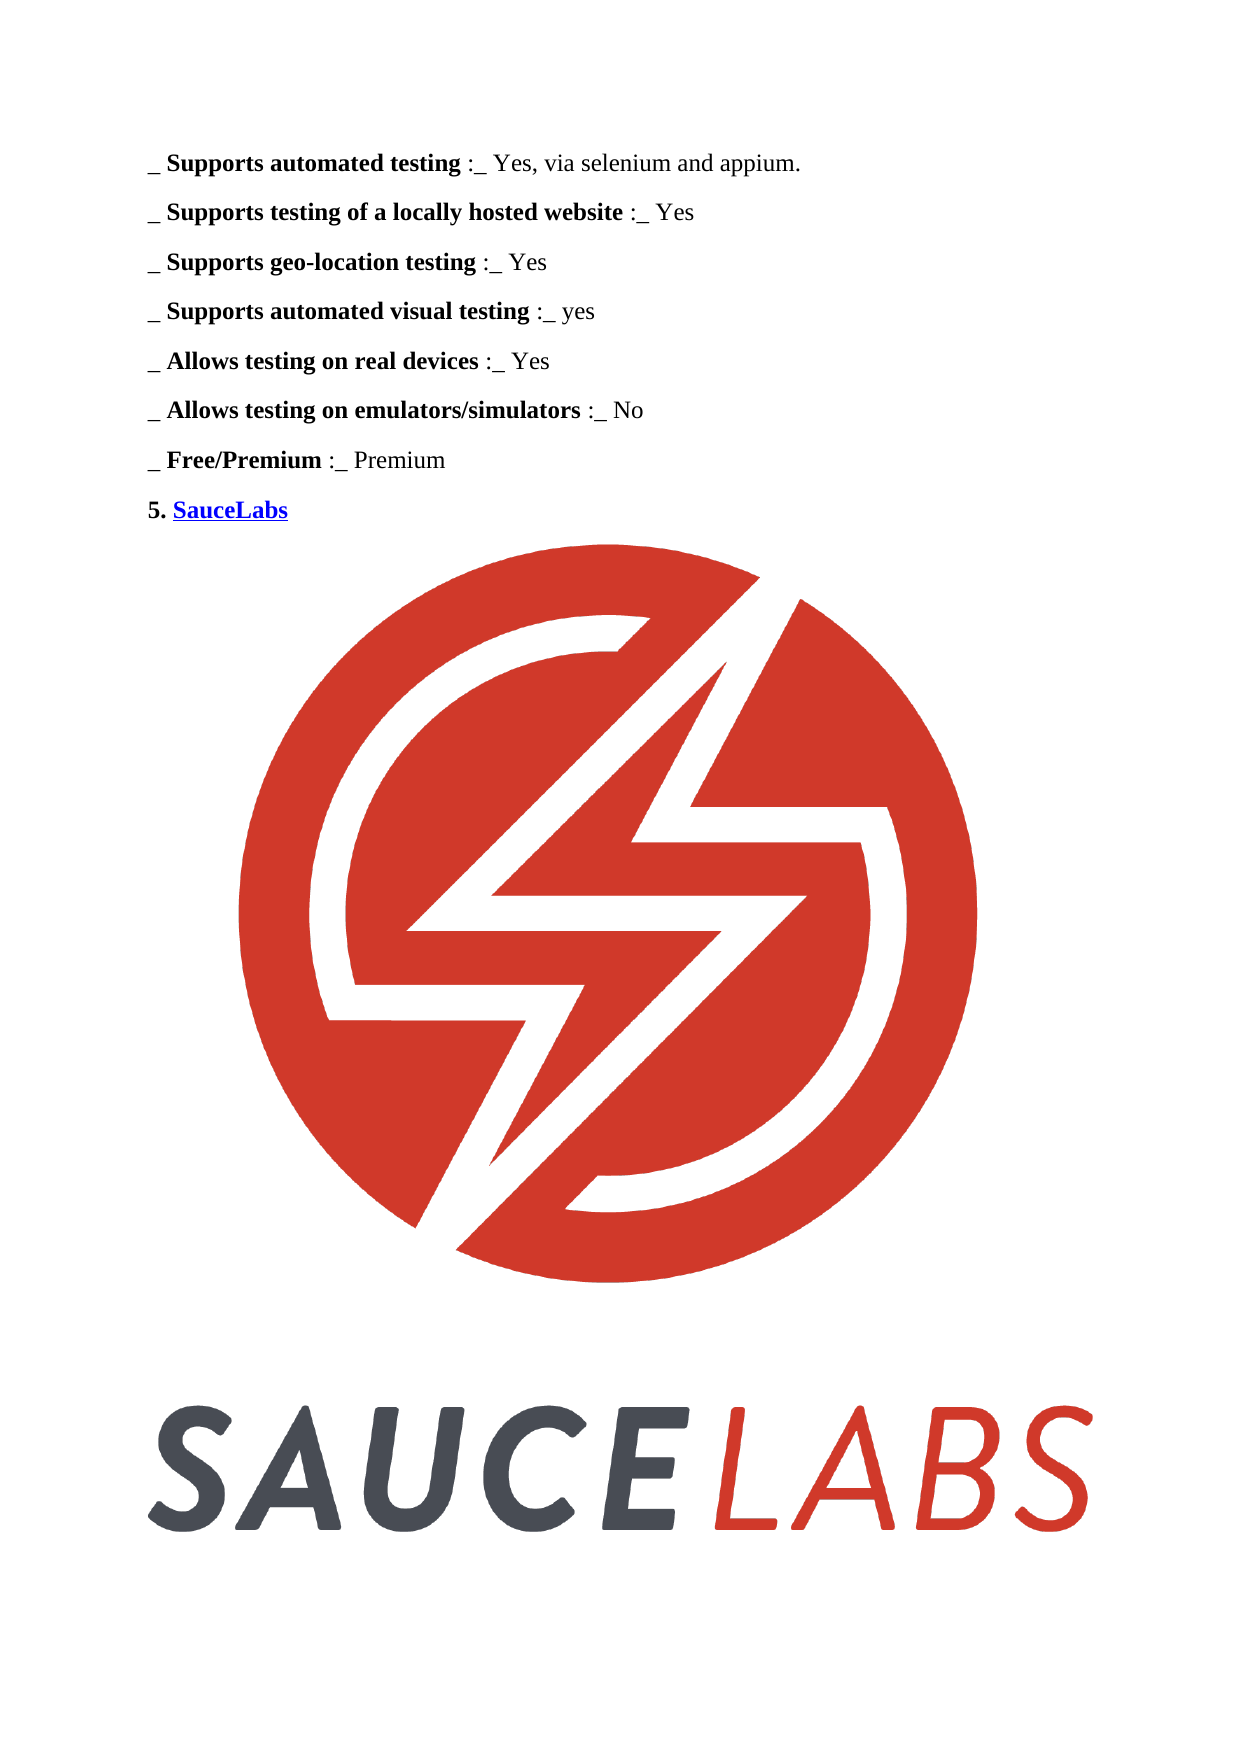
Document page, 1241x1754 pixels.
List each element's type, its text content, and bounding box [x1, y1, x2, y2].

text _ Allows testing on emulators/simulators :_ No [148, 396, 1093, 424]
text _ Allows testing on real devices :_ Yes [148, 346, 1093, 375]
text 5. SauceLabs [148, 495, 1093, 523]
text _ Supports geo-location testing :_ Yes [148, 247, 1093, 276]
text _ Supports automated testing :_ Yes, via selenium and appium. [148, 148, 1093, 176]
text _ Supports testing of a locally hosted website :_ Yes [148, 197, 1093, 226]
text _ Supports automated visual testing :_ yes [148, 296, 1093, 325]
text _ Free/Premium :_ Premium [148, 445, 1093, 474]
